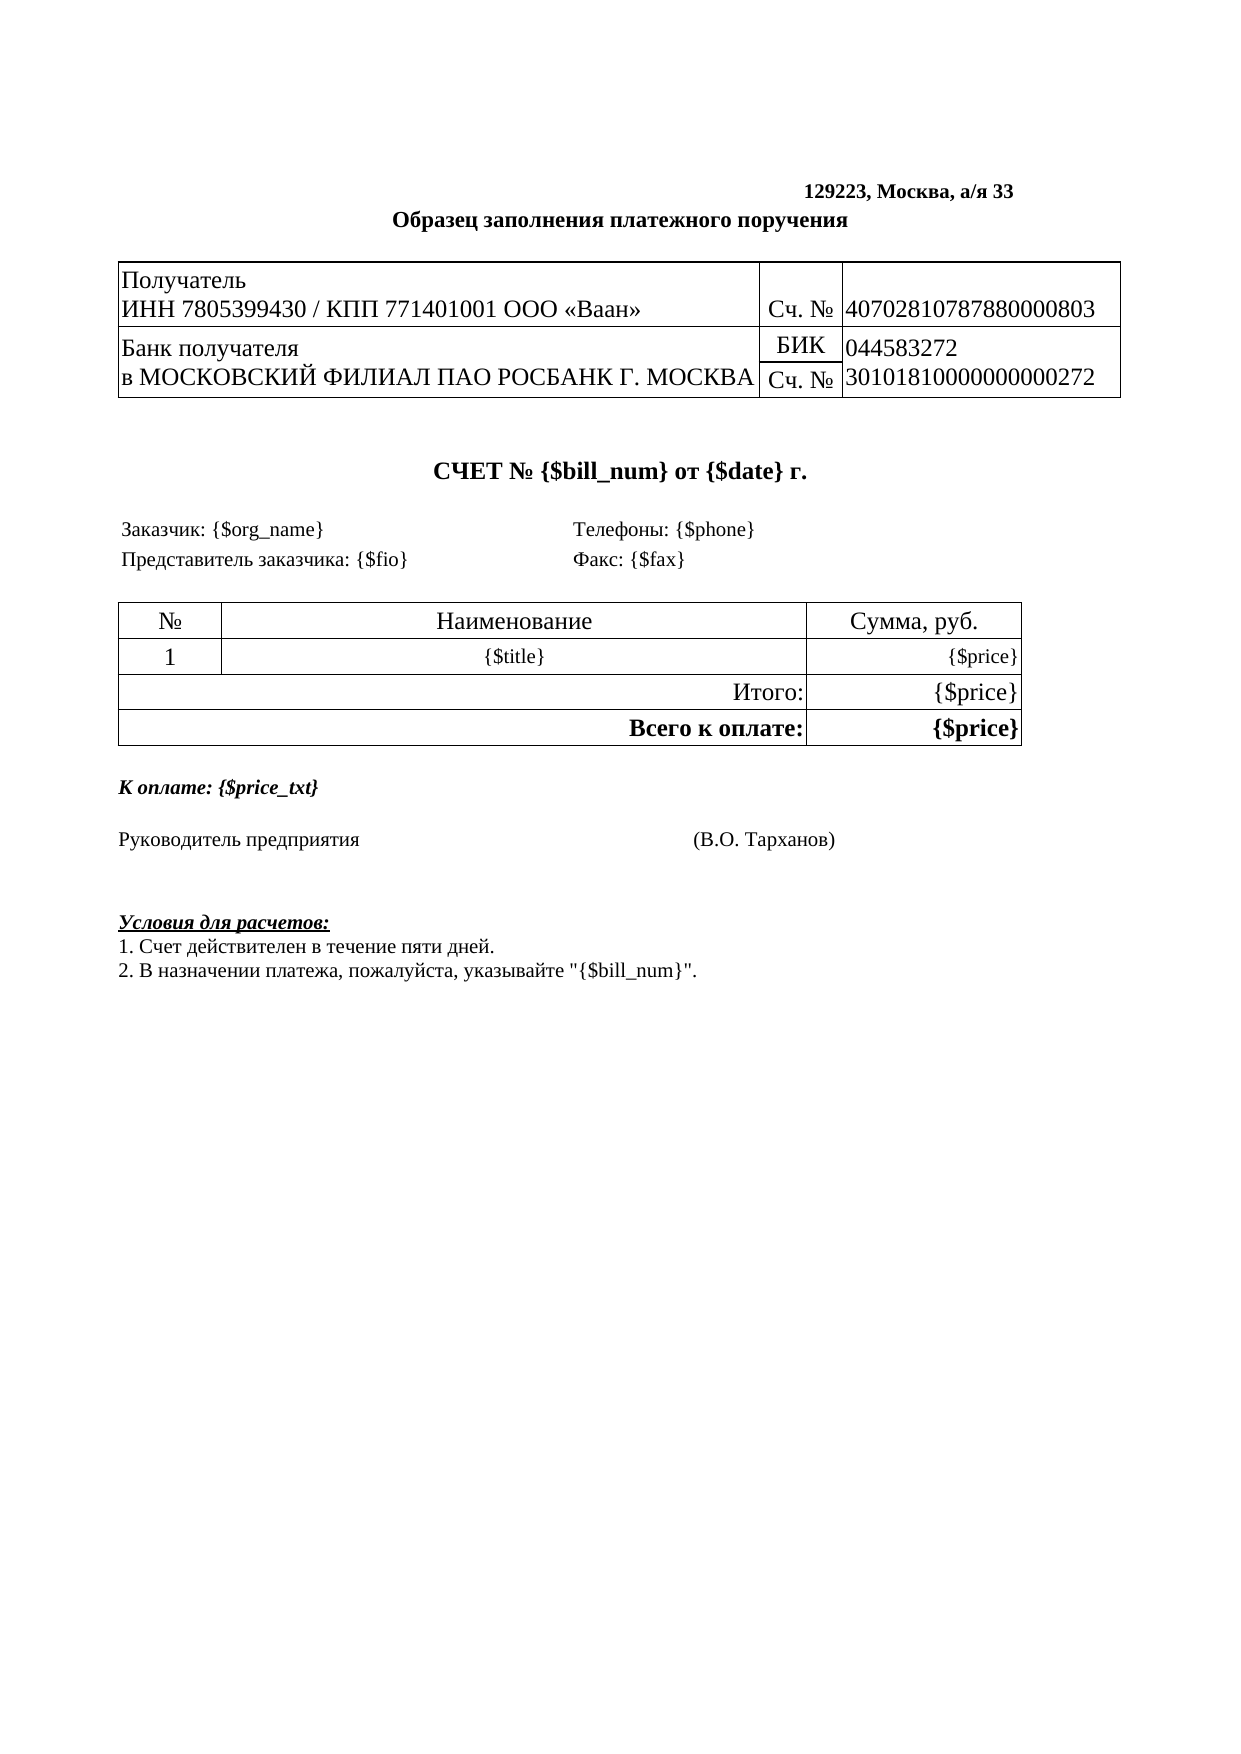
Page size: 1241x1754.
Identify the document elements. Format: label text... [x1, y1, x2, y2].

table_cell {$price} [807, 675, 1021, 709]
table_cell {$price} [807, 710, 1021, 745]
table_cell 1 [119, 639, 221, 673]
text Руководитель предприятия (В.О. Тарханов) [118, 827, 1122, 851]
table_header [118, 176, 486, 206]
text СЧЕТ № {$bill_num} от {$date} г. [118, 456, 1122, 485]
table_header Сч. № [760, 263, 842, 326]
table_cell Итого: [119, 675, 806, 709]
table_cell Всего к оплате: [119, 710, 806, 745]
table_cell {$title} [222, 639, 806, 673]
table_cell 044583272 30101810000000000272 [843, 327, 1120, 397]
table_header Заказчик: {$org_name} [118, 514, 570, 544]
table_header Получатель ИНН 7805399430 / КПП 771401001 ООО «Ваан» [119, 263, 759, 326]
table_cell Сч. № [760, 363, 842, 397]
table_header 40702810787880000803 [843, 263, 1120, 326]
table_cell Представитель заказчика: {$fio} [118, 544, 570, 573]
table_header Сумма, руб. [807, 603, 1021, 638]
text К оплате: {$price_txt} [118, 774, 1122, 799]
table_cell БИК [760, 327, 842, 361]
table_cell Факс: {$fax} [570, 544, 1022, 573]
table_header № [119, 603, 221, 638]
text Образец заполнения платежного поручения [118, 206, 1122, 233]
table_header Телефоны: {$phone} [570, 514, 1022, 544]
table_cell Банк получателя в МОСКОВСКИЙ ФИЛИАЛ ПАО РОСБАНК Г. МОСКВА [119, 327, 759, 397]
table_cell {$price} [807, 639, 1021, 673]
table_header Наименование [222, 603, 806, 638]
table_header 129223, Москва, а/я 33 [486, 176, 1022, 206]
text Условия для расчетов: 1. Cчет действителен в течение пяти дней. 2. В назначении платежа, пожалуйста, указывайте "{$bill_num}". [118, 910, 1122, 982]
